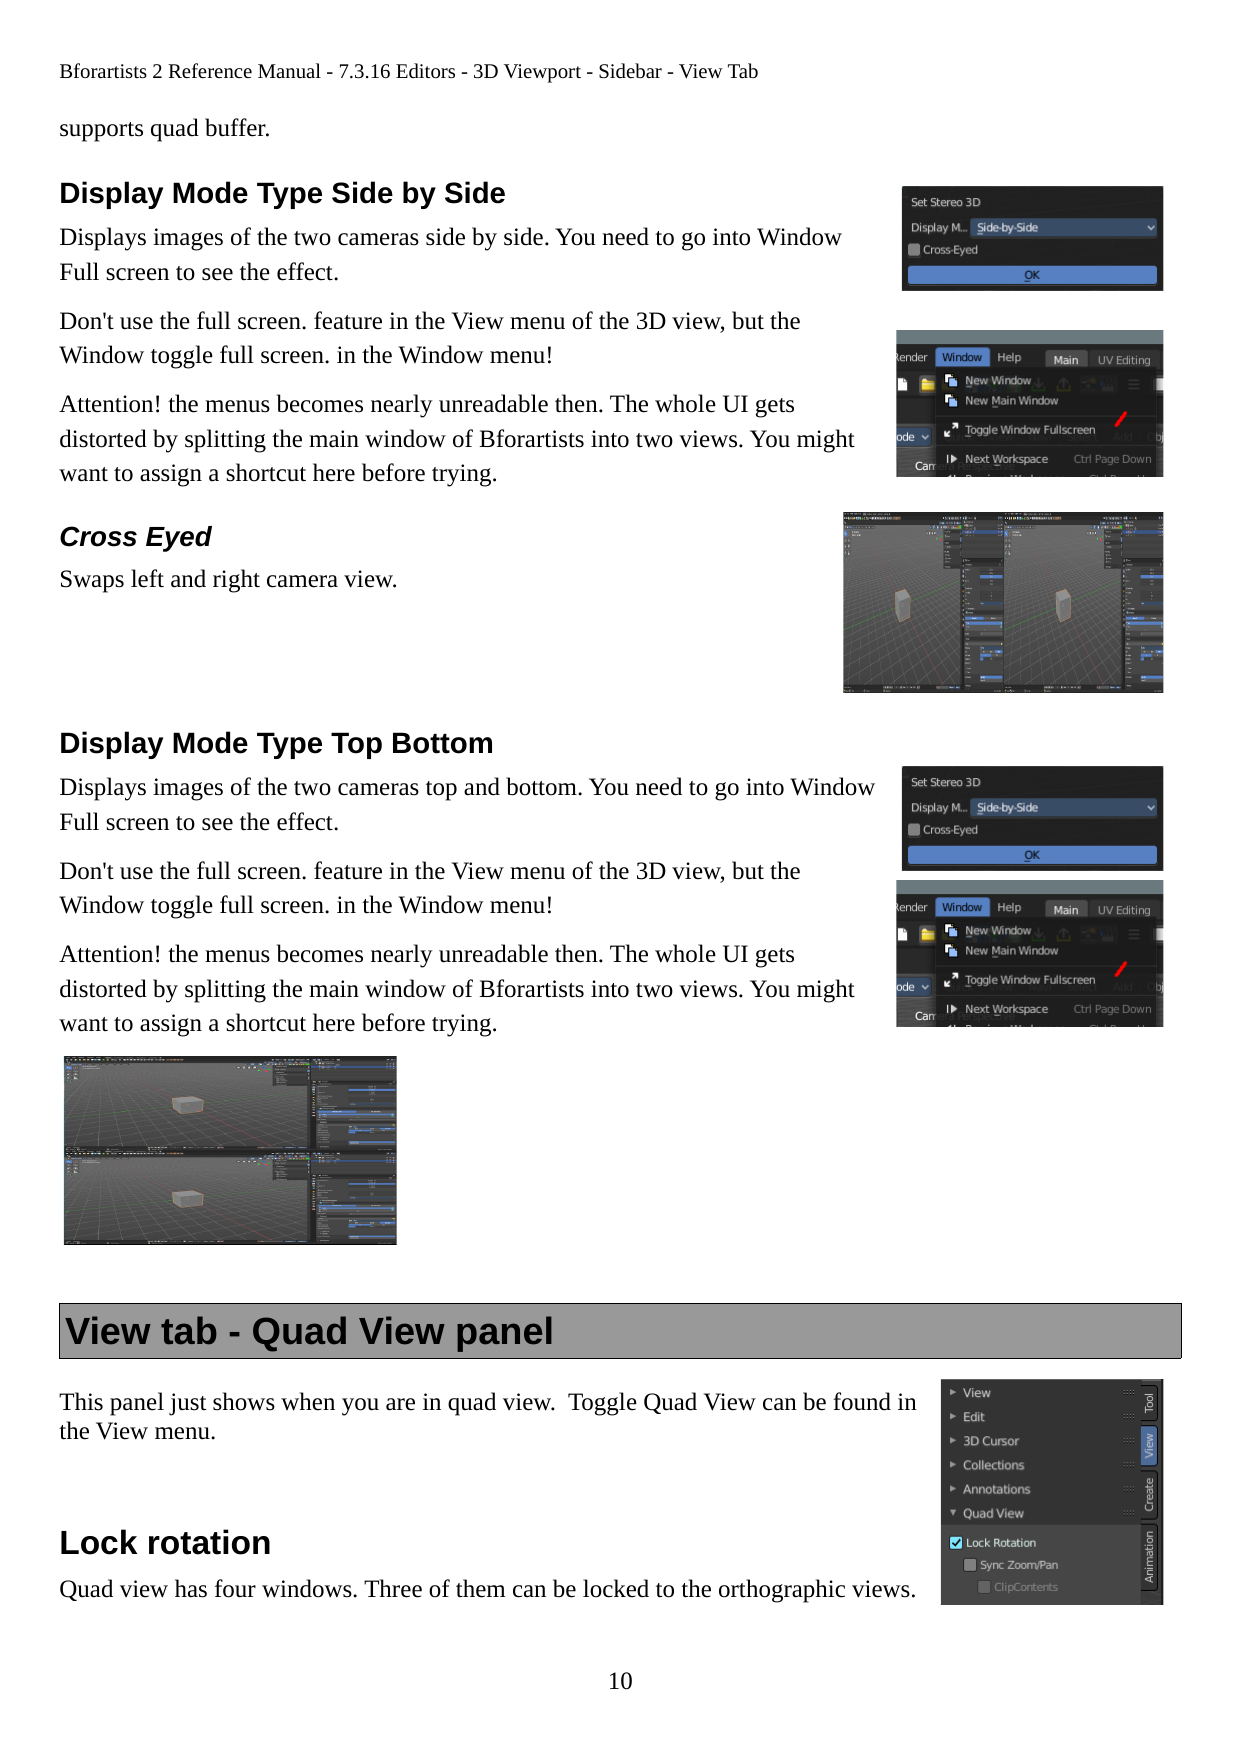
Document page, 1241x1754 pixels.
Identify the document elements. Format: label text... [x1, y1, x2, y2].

subtitle Display Mode Type Top Bottom [59, 726, 1181, 760]
text supports quad buffer. [59, 113, 1181, 141]
subtitle [1164, 1523, 1181, 1561]
picture [896, 880, 1164, 1027]
picture [940, 1379, 1164, 1605]
subtitle [1164, 520, 1181, 552]
text Attention! the menus becomes nearly unreadable then. The whole UI gets distorted by splitting the main window of Bforartists into two views. You might want to assign a shortcut here before trying. [59, 939, 1181, 1037]
text Swaps left and right camera view. [59, 564, 843, 593]
text Quad view has four windows. Three of them can be locked to the orthographic views. [59, 1574, 940, 1603]
picture [843, 512, 1164, 693]
subtitle Cross Eyed [59, 520, 843, 552]
table_header View tab - Quad View panel [60, 1304, 1181, 1358]
picture [63, 1056, 397, 1245]
text This panel just shows when you are in quad view. Toggle Quad View can be found in the View menu. [59, 1387, 940, 1444]
text Displays images of the two cameras side by side. You need to go into Window Full screen to see the effect. [59, 222, 901, 286]
text Don't use the full screen. feature in the View menu of the 3D view, but the Window toggle full screen. in the Window menu! [59, 856, 1181, 919]
picture [901, 186, 1164, 291]
subtitle Lock rotation [59, 1523, 940, 1561]
picture [896, 330, 1164, 477]
text Attention! the menus becomes nearly unreadable then. The whole UI gets distorted by splitting the main window of Bforartists into two views. You might want to assign a shortcut here before trying. [59, 389, 1181, 487]
subtitle Display Mode Type Side by Side [59, 176, 1181, 210]
picture [901, 766, 1164, 871]
text Displays images of the two cameras top and bottom. You need to go into Window Full screen to see the effect. [59, 772, 901, 836]
text Don't use the full screen. feature in the View menu of the 3D view, but the Window toggle full screen. in the Window menu! [59, 306, 1181, 369]
